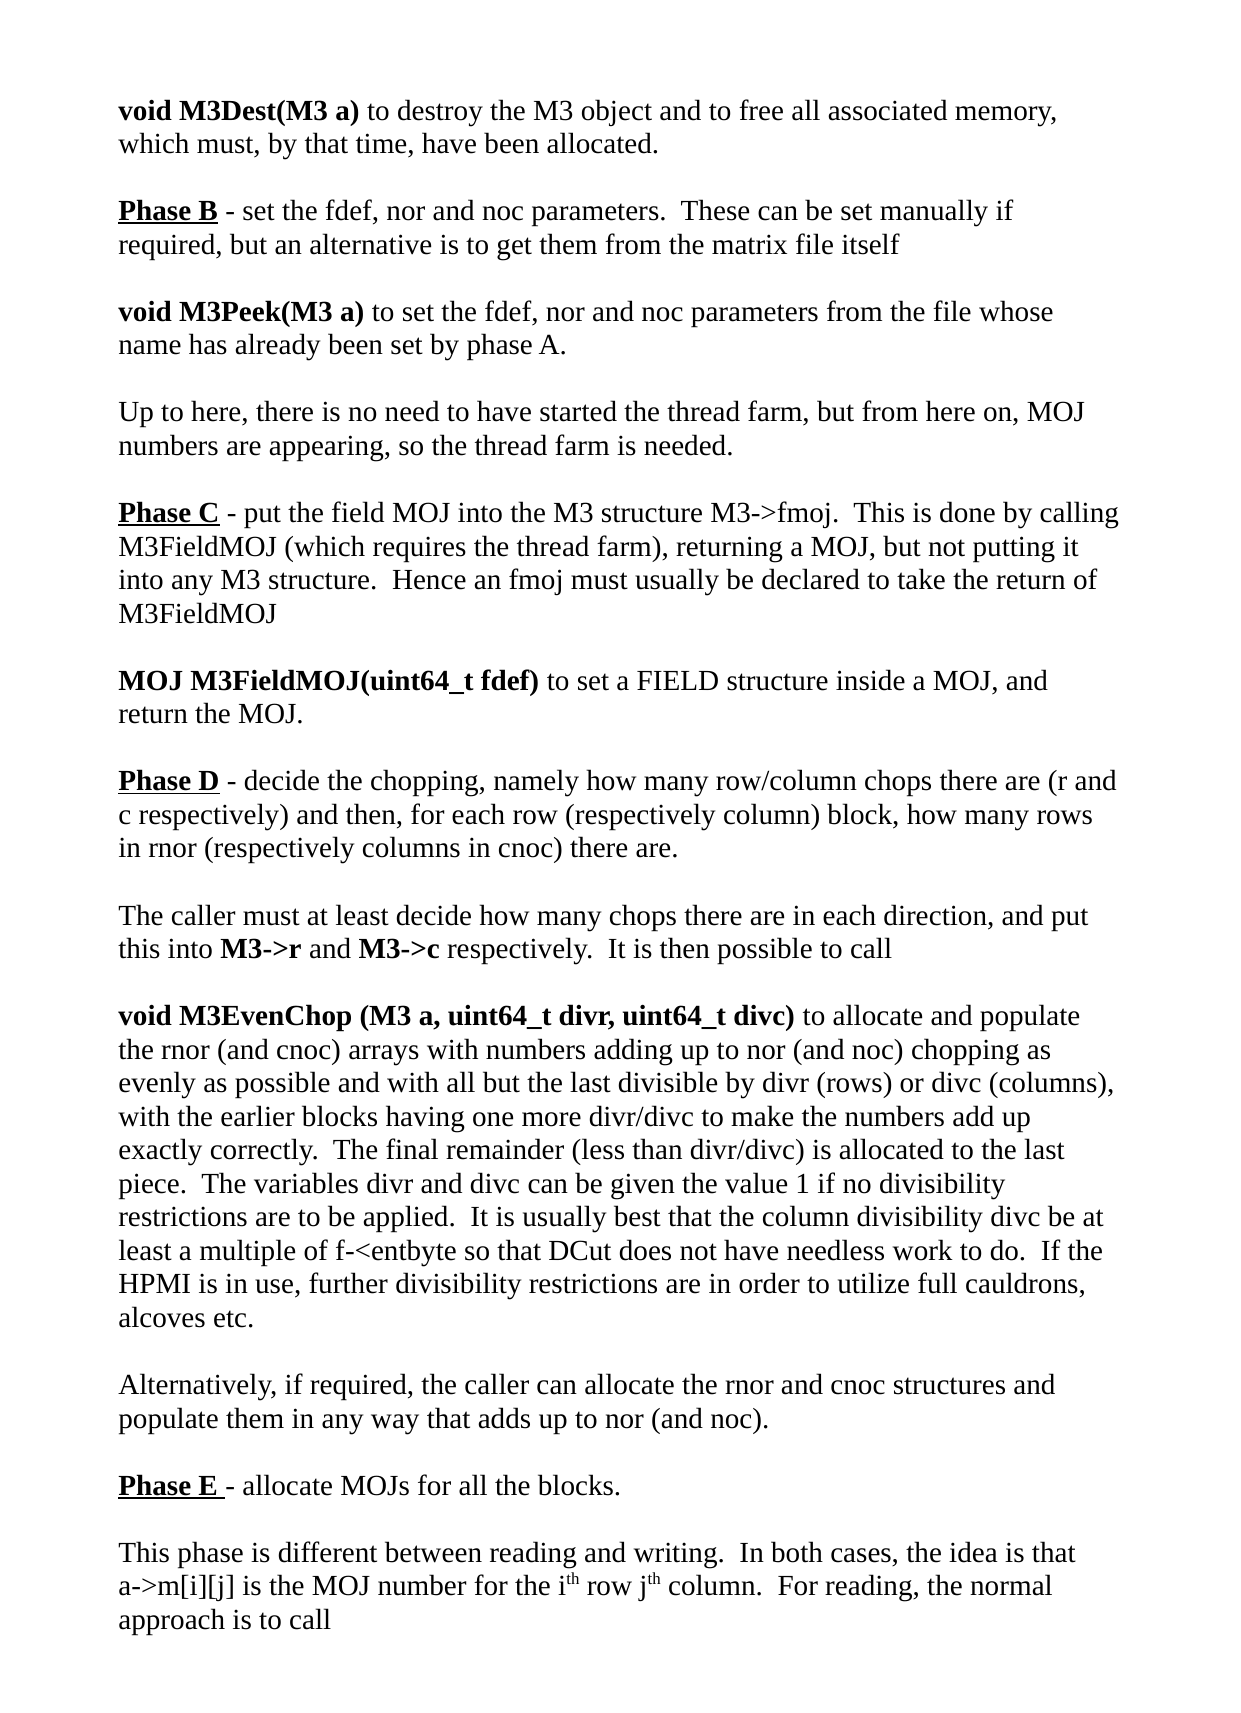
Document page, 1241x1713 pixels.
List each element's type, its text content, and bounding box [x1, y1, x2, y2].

text The caller must at least decide how many chops there are in each direction, and put this into M3->r and M3->c respectively. It is then possible to call [118, 898, 1122, 965]
text This phase is different between reading and writing. In both cases, the idea is that a->m[i][j] is the MOJ number for the ith row jth column. For reading, the normal approach is to call [118, 1535, 1122, 1636]
text Phase B - set the fdef, nor and noc parameters. These can be set manually if required, but an alternative is to get them from the matrix file itself [118, 193, 1122, 260]
text Phase E - allocate MOJs for all the blocks. [118, 1468, 1122, 1501]
text Alternatively, if required, the caller can allocate the rnor and cnoc structures and populate them in any way that adds up to nor (and noc). [118, 1367, 1122, 1434]
text Phase C - put the field MOJ into the M3 structure M3->fmoj. This is done by calling M3FieldMOJ (which requires the thread farm), returning a MOJ, but not putting it into any M3 structure. Hence an fmoj must usually be declared to take the return of M3FieldMOJ [118, 495, 1122, 629]
text void M3Peek(M3 a) to set the fdef, nor and noc parameters from the file whose name has already been set by phase A. [118, 294, 1122, 361]
text void M3EvenChop (M3 a, uint64_t divr, uint64_t divc) to allocate and populate the rnor (and cnoc) arrays with numbers adding up to nor (and noc) chopping as evenly as possible and with all but the last divisible by divr (rows) or divc (columns), with the earlier blocks having one more divr/divc to make the numbers add up exactly correctly. The final remainder (less than divr/divc) is allocated to the last piece. The variables divr and divc can be given the value 1 if no divisibility restrictions are to be applied. It is usually best that the column divisibility divc be at least a multiple of f-<entbyte so that DCut does not have needless work to do. If the HPMI is in use, further divisibility restrictions are in order to utilize full cauldrons, alcoves etc. [118, 998, 1122, 1334]
text Up to here, there is no need to have started the thread farm, but from here on, MOJ numbers are appearing, so the thread farm is needed. [118, 394, 1122, 462]
text MOJ M3FieldMOJ(uint64_t fdef) to set a FIELD structure inside a MOJ, and return the MOJ. [118, 663, 1122, 730]
text void M3Dest(M3 a) to destroy the M3 object and to free all associated memory, which must, by that time, have been allocated. [118, 93, 1122, 160]
text Phase D - decide the chopping, namely how many row/column chops there are (r and c respectively) and then, for each row (respectively column) block, how many rows in rnor (respectively columns in cnoc) there are. [118, 763, 1122, 864]
